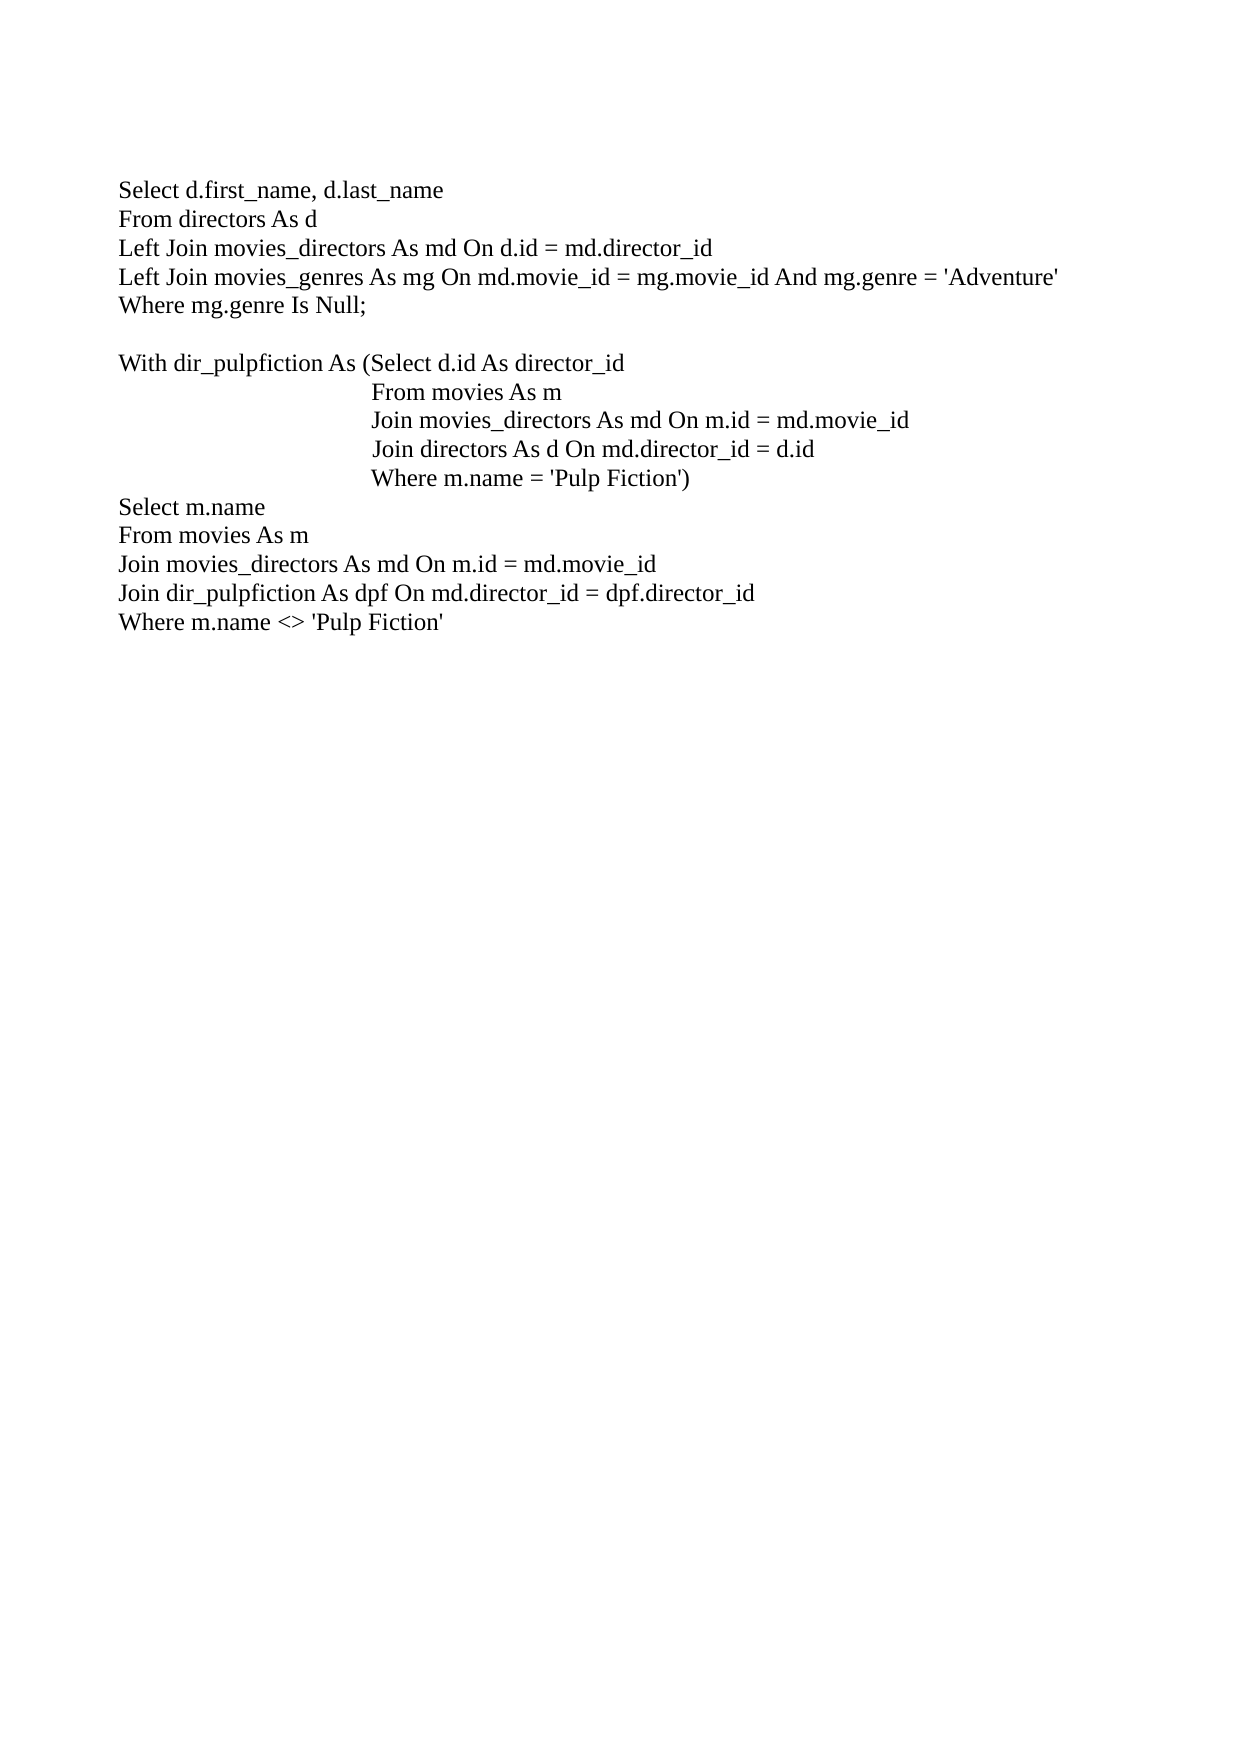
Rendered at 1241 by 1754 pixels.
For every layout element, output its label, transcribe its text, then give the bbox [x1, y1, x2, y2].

text Join movies_directors As md On m.id = md.movie_id [118, 549, 1122, 578]
text From directors As d [118, 204, 1122, 233]
text Where mg.genre Is Null; [118, 291, 1122, 319]
text Left Join movies_genres As mg On md.movie_id = mg.movie_id And mg.genre = 'Adventure' [118, 262, 1122, 291]
text Join directors As d On md.director_id = d.id [118, 434, 1122, 463]
text From movies As m [118, 377, 1122, 406]
text With dir_pulpfiction As (Select d.id As director_id [118, 348, 1122, 377]
text Join movies_directors As md On m.id = md.movie_id [118, 406, 1122, 434]
text Select d.first_name, d.last_name [118, 176, 1122, 204]
text Where m.name = 'Pulp Fiction') [118, 463, 1122, 492]
text From movies As m [118, 521, 1122, 549]
text Left Join movies_directors As md On d.id = md.director_id [118, 233, 1122, 262]
text Select m.name [118, 492, 1122, 521]
text Where m.name <> 'Pulp Fiction' [118, 607, 1122, 636]
text Join dir_pulpfiction As dpf On md.director_id = dpf.director_id [118, 578, 1122, 607]
